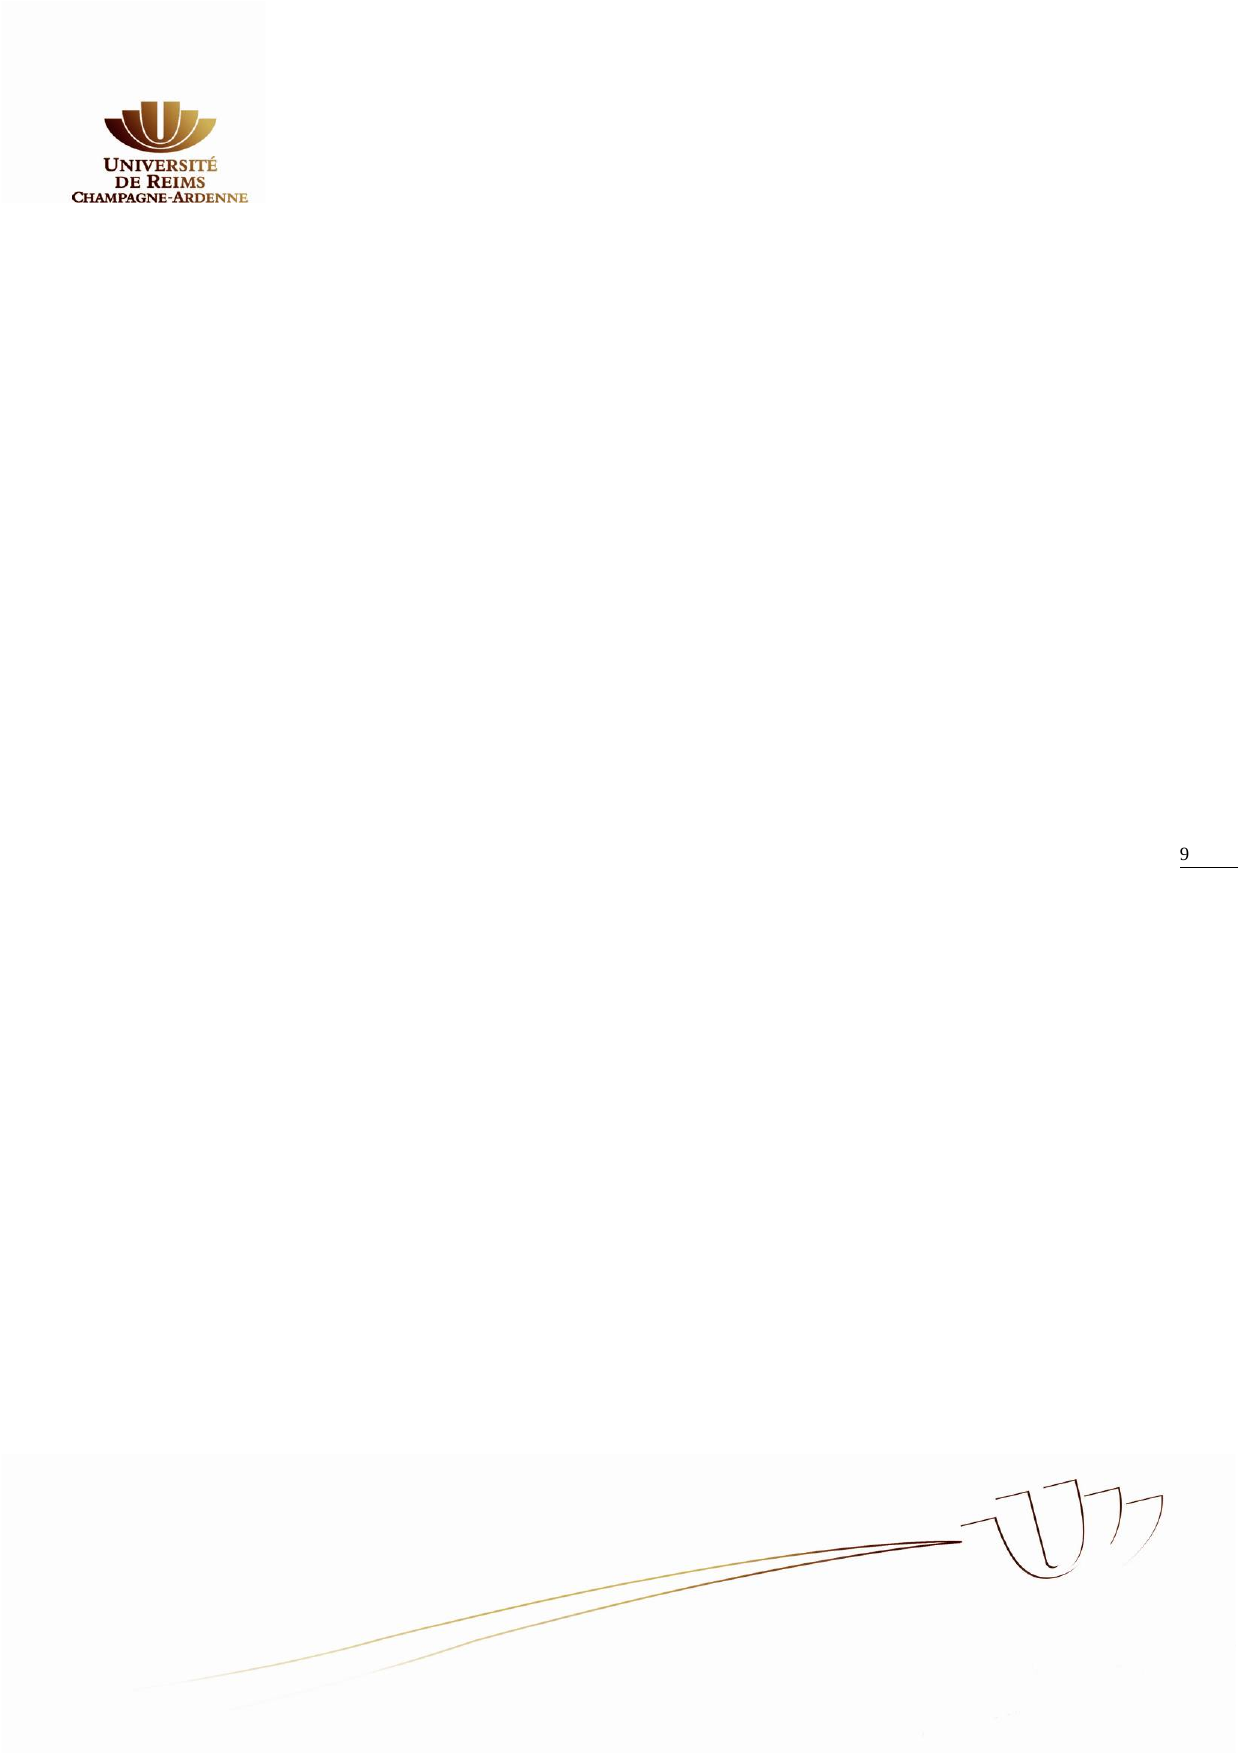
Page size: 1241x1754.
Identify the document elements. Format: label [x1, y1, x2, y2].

picture [1, 1454, 1236, 1753]
picture [1, 1, 265, 203]
